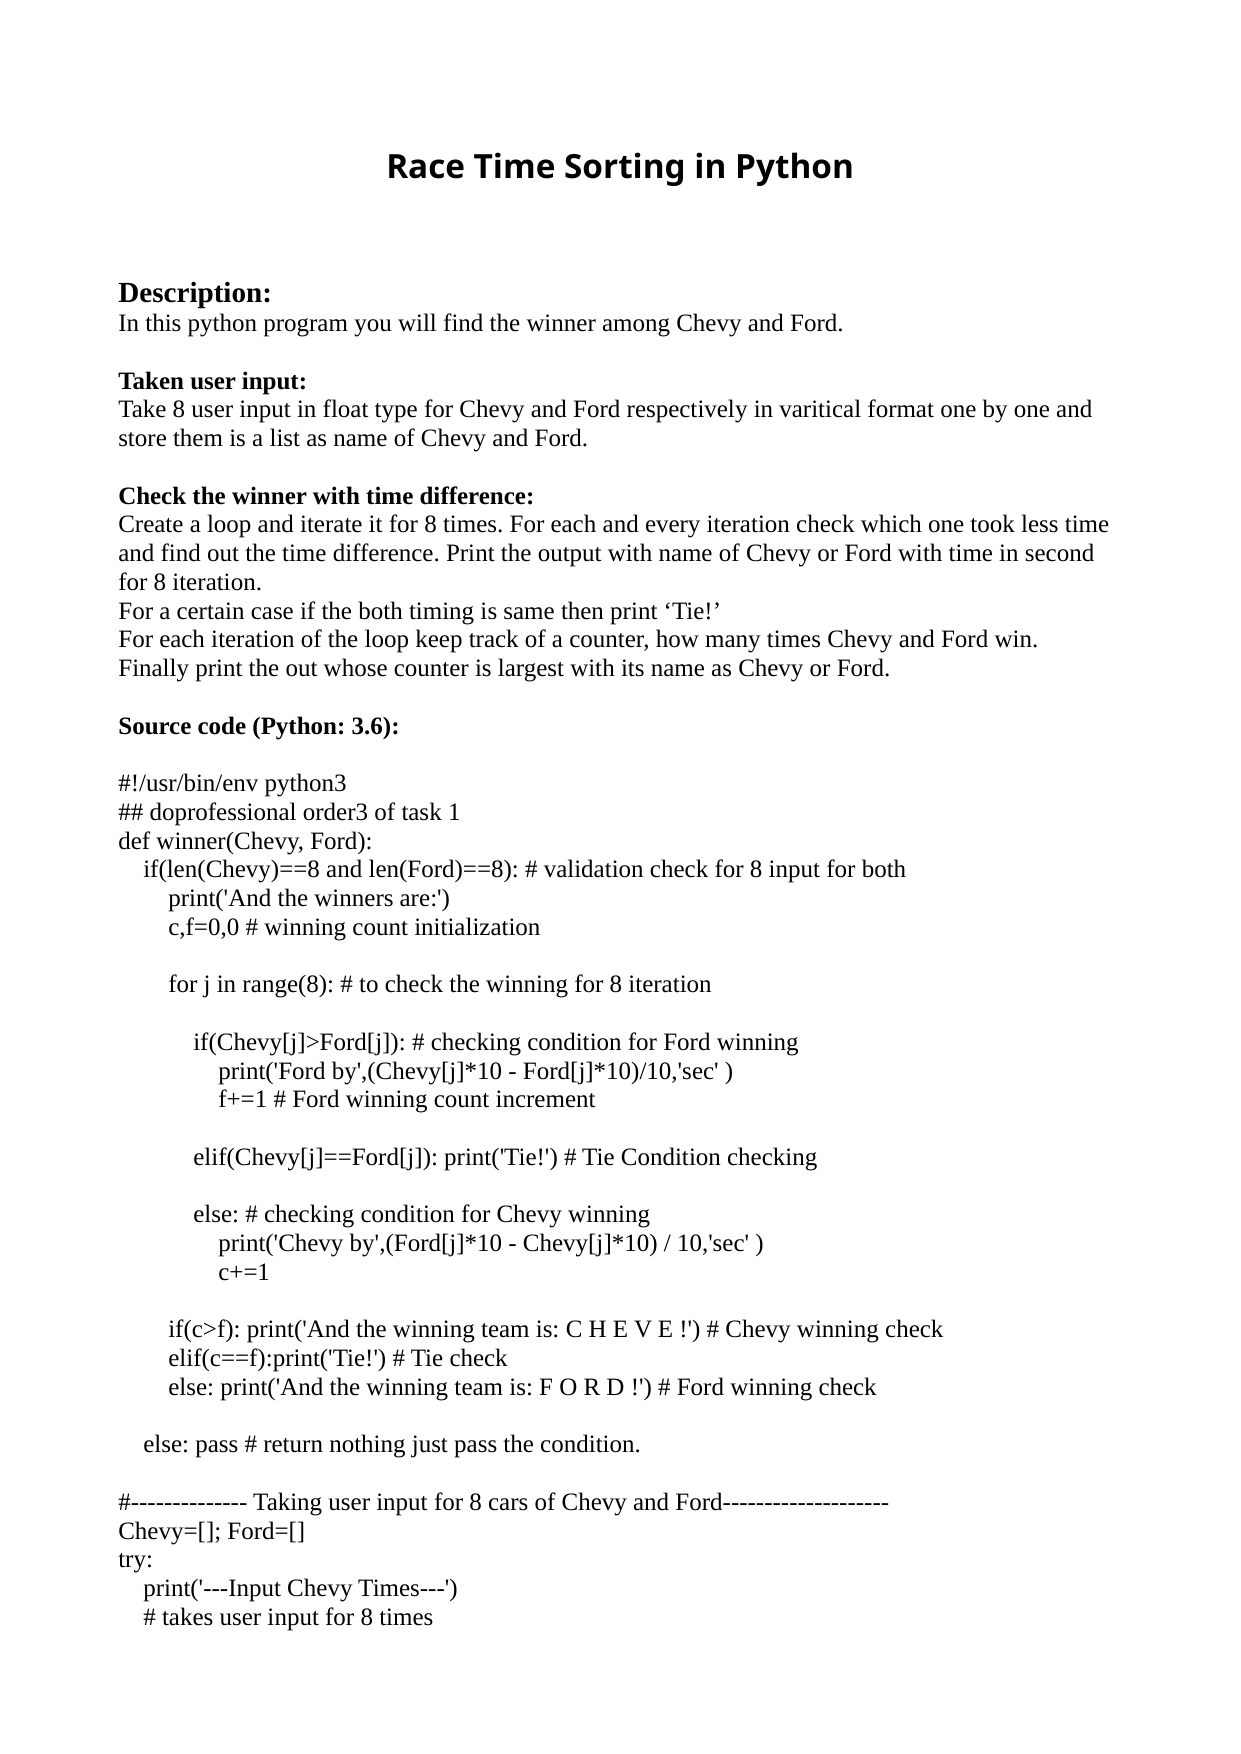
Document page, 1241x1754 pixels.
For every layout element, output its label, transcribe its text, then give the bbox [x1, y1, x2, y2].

text #-------------- Taking user input for 8 cars of Chevy and Ford-------------------- [118, 1487, 1122, 1516]
text c,f=0,0 # winning count initialization [118, 912, 1122, 941]
text Check the winner with time difference: [118, 481, 1122, 509]
text f+=1 # Ford winning count increment [118, 1084, 1122, 1113]
text print('Chevy by',(Ford[j]*10 - Chevy[j]*10) / 10,'sec' ) [118, 1228, 1122, 1257]
text Taken user input: [118, 366, 1122, 394]
text print('Ford by',(Chevy[j]*10 - Ford[j]*10)/10,'sec' ) [118, 1056, 1122, 1084]
text else: pass # return nothing just pass the condition. [118, 1429, 1122, 1458]
text if(len(Chevy)==8 and len(Ford)==8): # validation check for 8 input for both [118, 854, 1122, 883]
text if(c>f): print('And the winning team is: C H E V E !') # Chevy winning check [118, 1314, 1122, 1343]
text Description: [118, 275, 1122, 308]
text elif(c==f):print('Tie!') # Tie check [118, 1343, 1122, 1372]
text def winner(Chevy, Ford): [118, 826, 1122, 854]
text Create a loop and iterate it for 8 times. For each and every iteration check which one took less time and find out the time difference. Print the output with name of Chevy or Ford with time in second for 8 iteration. [118, 509, 1122, 596]
text if(Chevy[j]>Ford[j]): # checking condition for Ford winning [118, 1027, 1122, 1056]
text else: print('And the winning team is: F O R D !') # Ford winning check [118, 1372, 1122, 1401]
text elif(Chevy[j]==Ford[j]): print('Tie!') # Tie Condition checking [118, 1142, 1122, 1171]
text For each iteration of the loop keep track of a counter, how many times Chevy and Ford win. [118, 624, 1122, 653]
text # takes user input for 8 times [118, 1602, 1122, 1631]
text print('---Input Chevy Times---') [118, 1573, 1122, 1602]
text #!/usr/bin/env python3 [118, 768, 1122, 797]
text For a certain case if the both timing is same then print ‘Tie!’ [118, 596, 1122, 624]
text else: # checking condition for Chevy winning [118, 1199, 1122, 1228]
text for j in range(8): # to check the winning for 8 iteration [118, 969, 1122, 998]
text Chevy=[]; Ford=[] [118, 1516, 1122, 1544]
text Source code (Python: 3.6): [118, 711, 1122, 739]
text print('And the winners are:') [118, 883, 1122, 912]
text Finally print the out whose counter is largest with its name as Chevy or Ford. [118, 653, 1122, 682]
text ## doprofessional order3 of task 1 [118, 797, 1122, 826]
text c+=1 [118, 1257, 1122, 1286]
text try: [118, 1544, 1122, 1573]
subtitle Race Time Sorting in Python [118, 143, 1122, 188]
text In this python program you will find the winner among Chevy and Ford. [118, 308, 1122, 337]
text Take 8 user input in float type for Chevy and Ford respectively in varitical format one by one and store them is a list as name of Chevy and Ford. [118, 394, 1122, 452]
